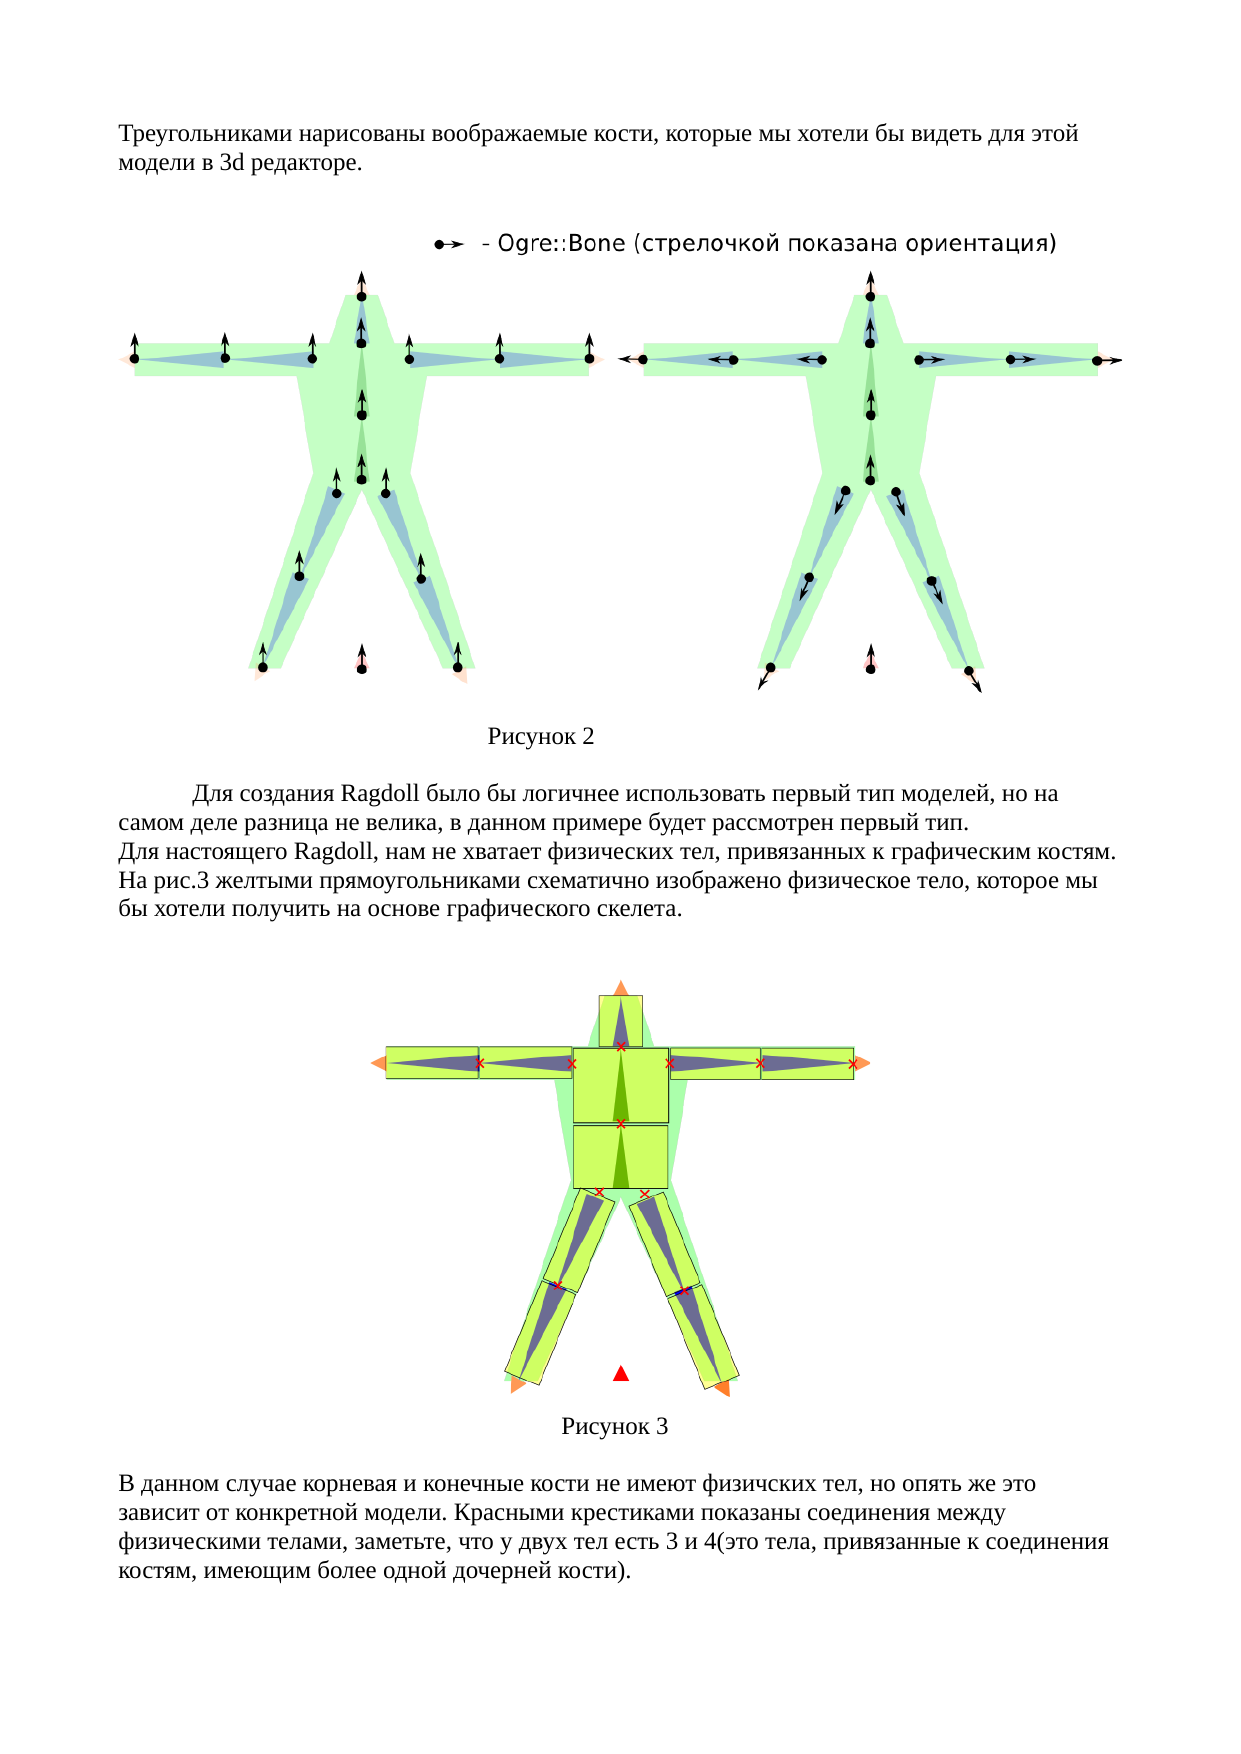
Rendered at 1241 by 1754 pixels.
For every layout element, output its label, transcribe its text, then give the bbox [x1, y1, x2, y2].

text Треугольниками нарисованы воображаемые кости, которые мы хотели бы видеть для этой модели в 3d редакторе. [118, 118, 1122, 176]
picture [370, 979, 871, 1397]
text Для настоящего Ragdoll, нам не хватает физических тел, привязанных к графическим костям. На рис.3 желтыми прямоугольниками схематично изображено физическое тело, которое мы бы хотели получить на основе графического скелета. [118, 836, 1122, 922]
text Для создания Ragdoll было бы логичнее использовать первый тип моделей, но на самом деле разница не велика, в данном примере будет рассмотрен первый тип. [118, 778, 1122, 836]
text В данном случае корневая и конечные кости не имеют физичских тел, но опять же это зависит от конкретной модели. Красными крестиками показаны соединения между физическими телами, заметьте, что у двух тел есть 3 и 4(это тела, привязанные к соединения костям, имеющим более одной дочерней кости). [118, 1468, 1122, 1583]
text Рисунок 2 [118, 721, 1122, 750]
text Рисунок 3 [118, 1411, 1122, 1440]
picture [118, 233, 1123, 693]
